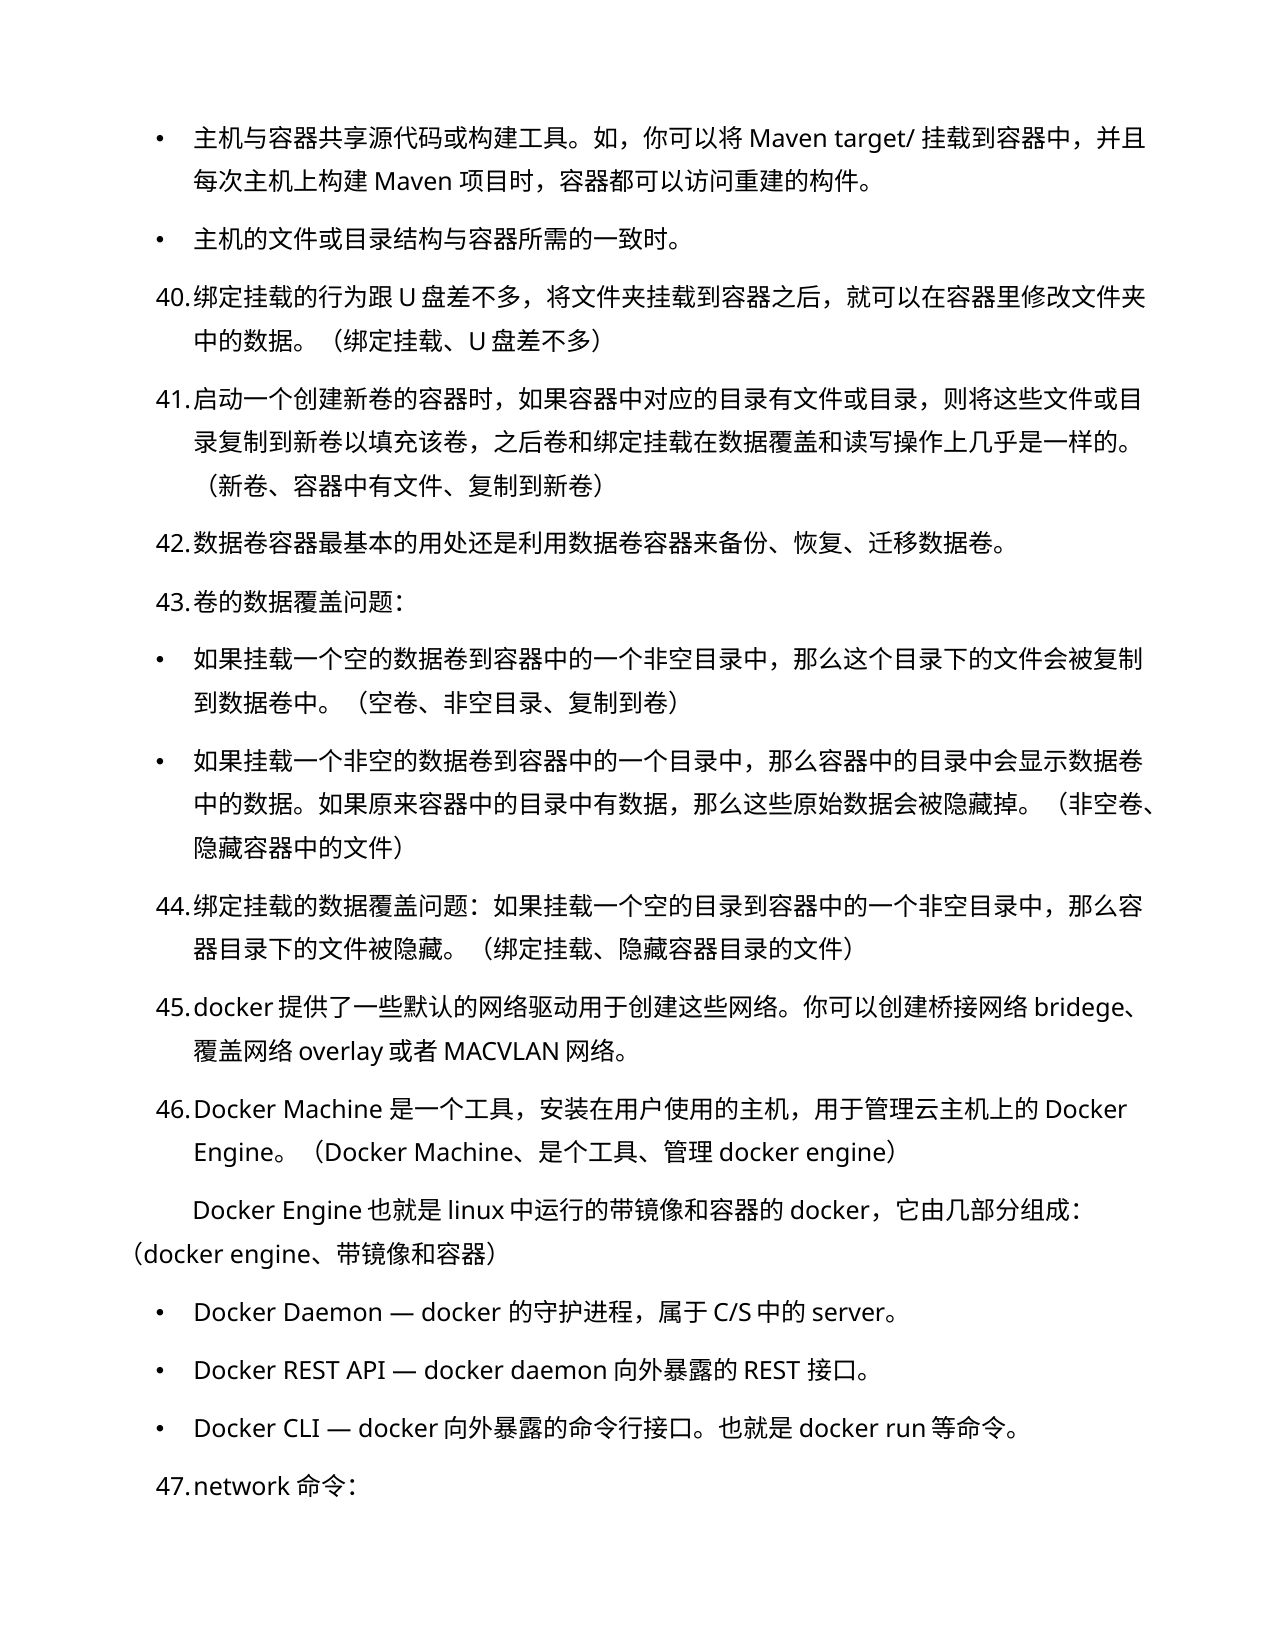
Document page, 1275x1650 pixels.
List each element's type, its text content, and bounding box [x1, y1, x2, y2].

list 如果挂载一个空的数据卷到容器中的一个非空目录中，那么这个目录下的文件会被复制到数据卷中。（空卷、非空目录、复制到卷） [156, 640, 1157, 720]
list Docker Daemon — docker 的守护进程，属于C/S中的server。 [156, 1292, 1157, 1328]
list 主机与容器共享源代码或构建工具。如，你可以将 Maven target/ 挂载到容器中，并且每次主机上构建 Maven 项目时，容器都可以访问重建的构件。 [156, 118, 1157, 198]
list 数据卷容器最基本的用处还是利用数据卷容器来备份、恢复、迁移数据卷。 [156, 524, 1157, 560]
list Docker CLI — docker向外暴露的命令行接口。也就是docker run等命令。 [156, 1408, 1157, 1444]
text Docker Engine也就是linux中运行的带镜像和容器的docker，它由几部分组成：（docker engine、带镜像和容器） [118, 1191, 1157, 1270]
list 绑定挂载的数据覆盖问题：如果挂载一个空的目录到容器中的一个非空目录中，那么容器目录下的文件被隐藏。（绑定挂载、隐藏容器目录的文件） [156, 886, 1157, 966]
list 主机的文件或目录结构与容器所需的一致时。 [156, 219, 1157, 256]
list 绑定挂载的行为跟U盘差不多，将文件夹挂载到容器之后，就可以在容器里修改文件夹中的数据。（绑定挂载、U盘差不多） [156, 278, 1157, 357]
list 如果挂载一个非空的数据卷到容器中的一个目录中，那么容器中的目录中会显示数据卷中的数据。如果原来容器中的目录中有数据，那么这些原始数据会被隐藏掉。（非空卷、隐藏容器中的文件） [156, 741, 1157, 864]
list 卷的数据覆盖问题： [156, 582, 1157, 618]
list Docker Machine 是一个工具，安装在用户使用的主机，用于管理云主机上的Docker Engine。（Docker Machine、是个工具、管理docker engine） [156, 1089, 1157, 1169]
list Docker REST API — docker daemon向外暴露的REST 接口。 [156, 1350, 1157, 1386]
list network 命令： [156, 1466, 1157, 1502]
list docker提供了一些默认的网络驱动用于创建这些网络。你可以创建桥接网络bridege、覆盖网络overlay或者MACVLAN网络。 [156, 988, 1157, 1067]
list 启动一个创建新卷的容器时，如果容器中对应的目录有文件或目录，则将这些文件或目录复制到新卷以填充该卷，之后卷和绑定挂载在数据覆盖和读写操作上几乎是一样的。（新卷、容器中有文件、复制到新卷） [156, 379, 1157, 502]
